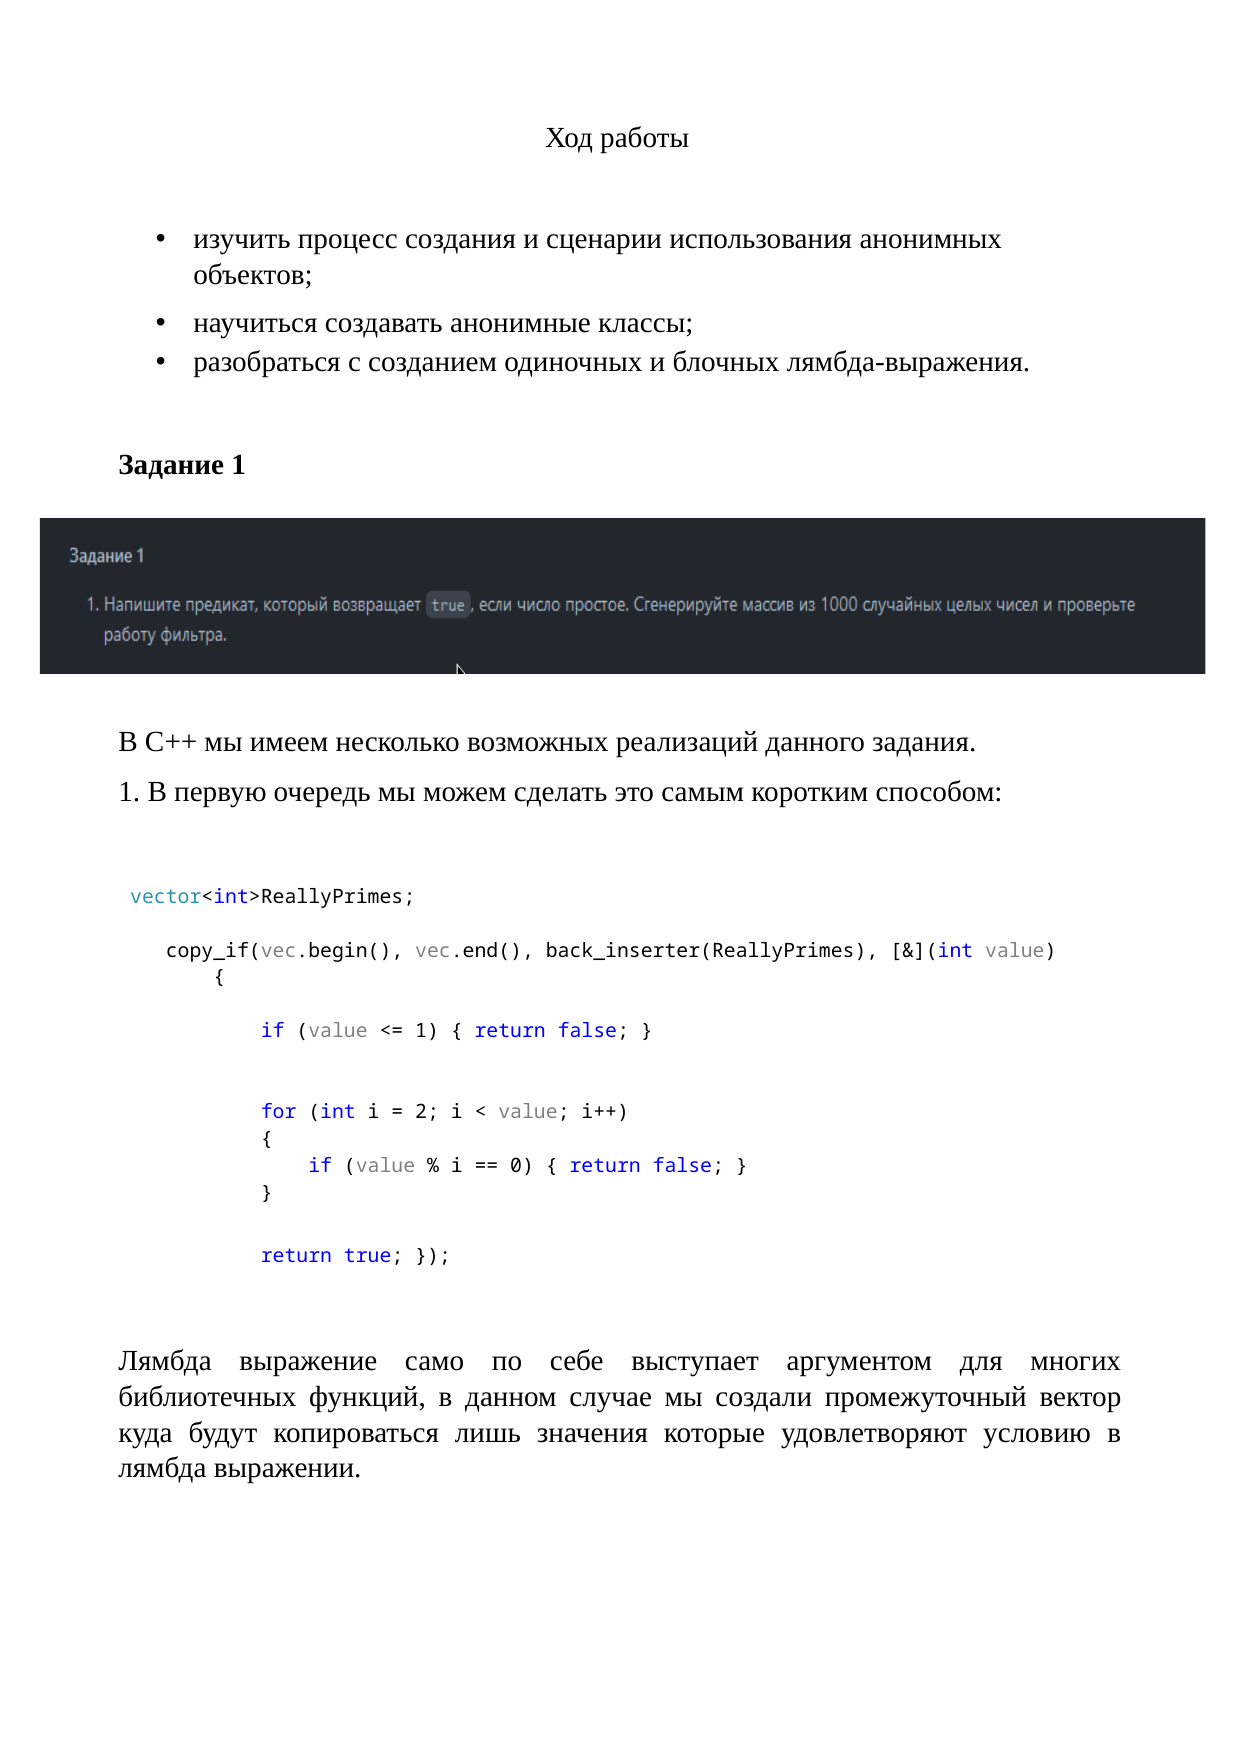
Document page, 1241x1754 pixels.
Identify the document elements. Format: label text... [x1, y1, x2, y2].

text } [118, 1179, 1122, 1206]
list Задание 1 [118, 445, 1122, 481]
list научиться создавать анонимные классы; [156, 306, 1122, 339]
text Ход работы [118, 118, 1122, 154]
text for (int i = 2; i < value; i++) [118, 1098, 1122, 1125]
text { [118, 963, 1122, 990]
list разобраться с созданием одиночных и блочных лямбда-выражения. [156, 344, 1122, 378]
list изучить процесс создания и сценарии использования анонимных объектов; [156, 219, 1122, 291]
text 1. В первую очередь мы можем сделать это самым коротким способом: [118, 772, 1122, 808]
text { [118, 1125, 1122, 1152]
text Лямбда выражение само по себе выступает аргументом для многих библиотечных функций, в данном случае мы создали промежуточный вектор куда будут копироваться лишь значения которые удовлетворяют условию в лямбда выражении. [118, 1340, 1122, 1484]
text copy_if(vec.begin(), vec.end(), back_inserter(ReallyPrimes), [&](int value) [118, 936, 1122, 963]
picture [39, 518, 1206, 674]
text if (value % i == 0) { return false; } [118, 1152, 1122, 1179]
text В С++ мы имеем несколько возможных реализаций данного задания. [118, 721, 1122, 757]
text if (value <= 1) { return false; } [118, 1017, 1122, 1044]
text vector<int>ReallyPrimes; [118, 873, 1122, 909]
text return true; }); [118, 1233, 1122, 1268]
